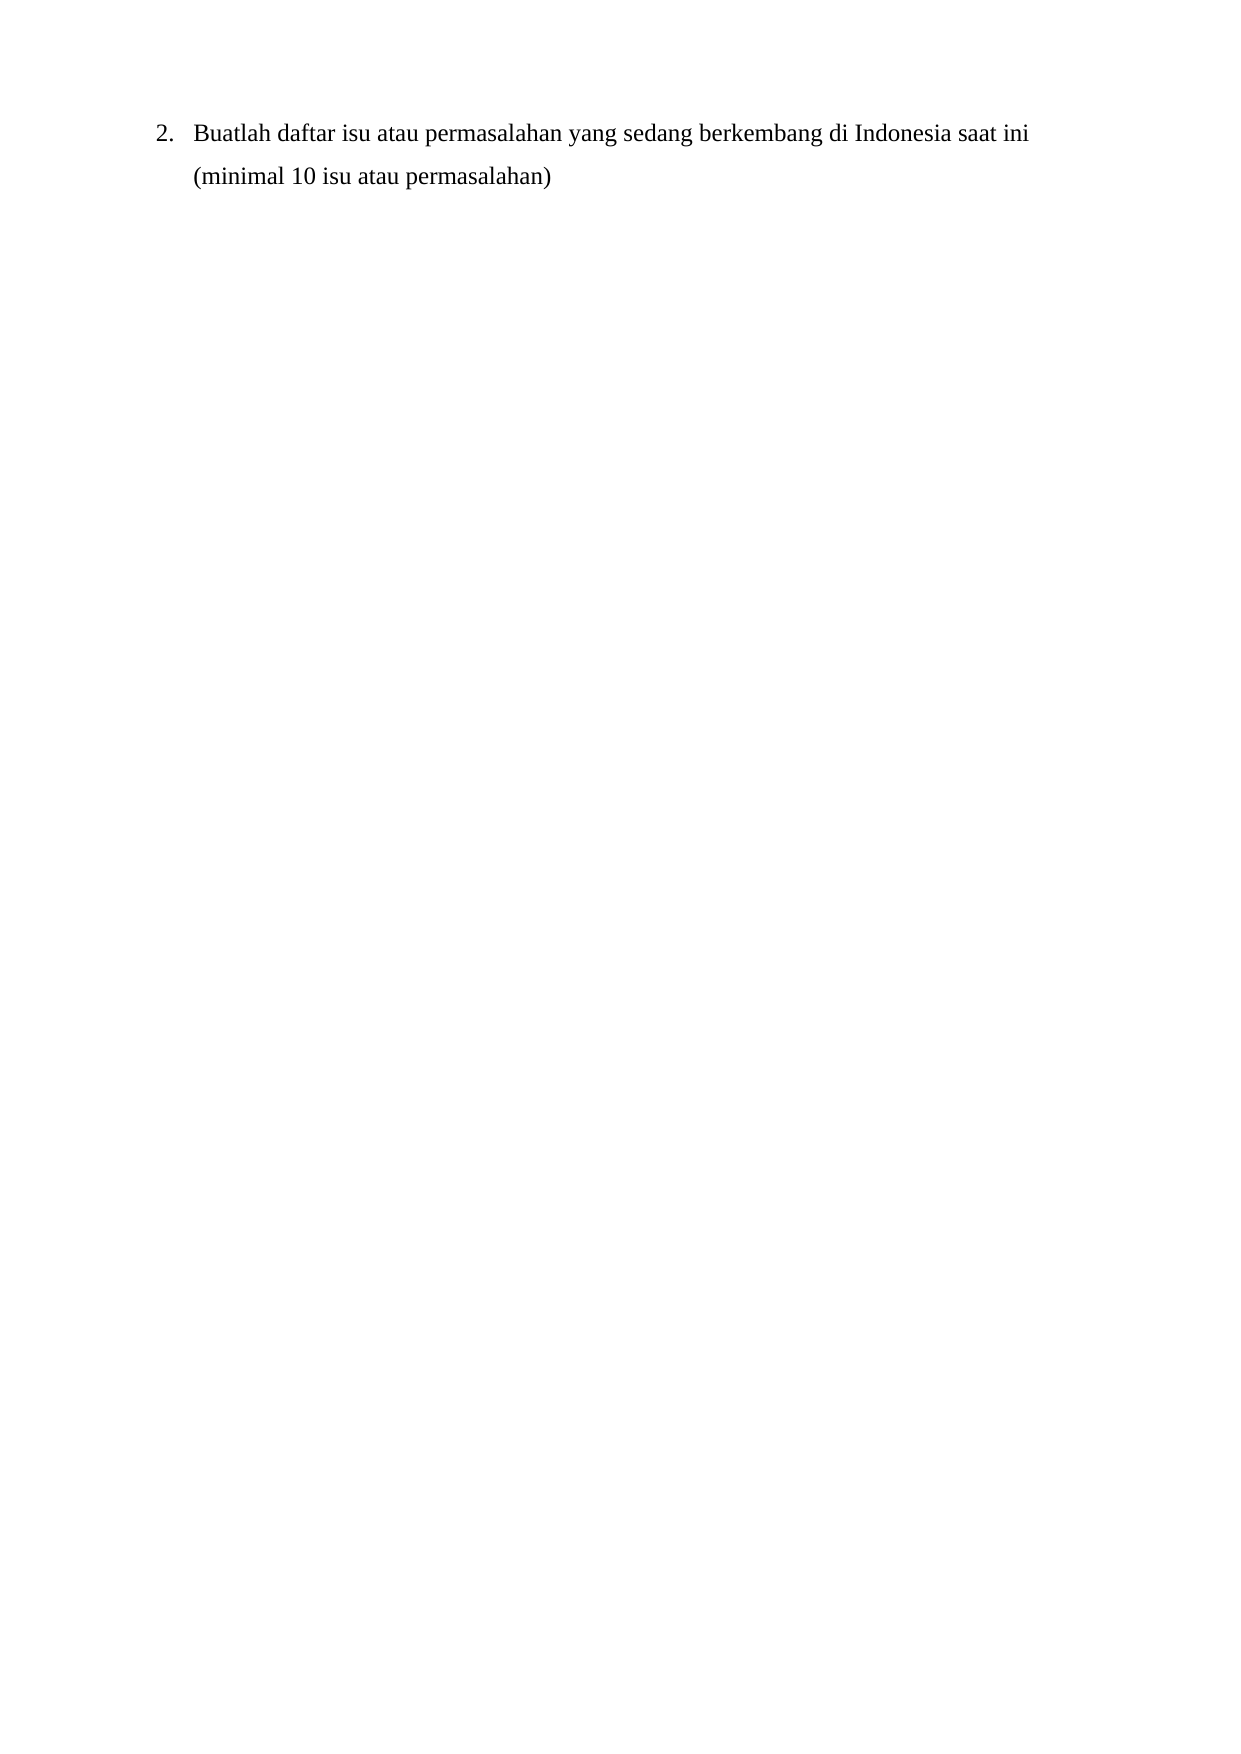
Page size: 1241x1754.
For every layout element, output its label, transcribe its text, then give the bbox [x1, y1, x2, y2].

list Buatlah daftar isu atau permasalahan yang sedang berkembang di Indonesia saat ini (minimal 10 isu atau permasalahan) [156, 118, 1122, 190]
